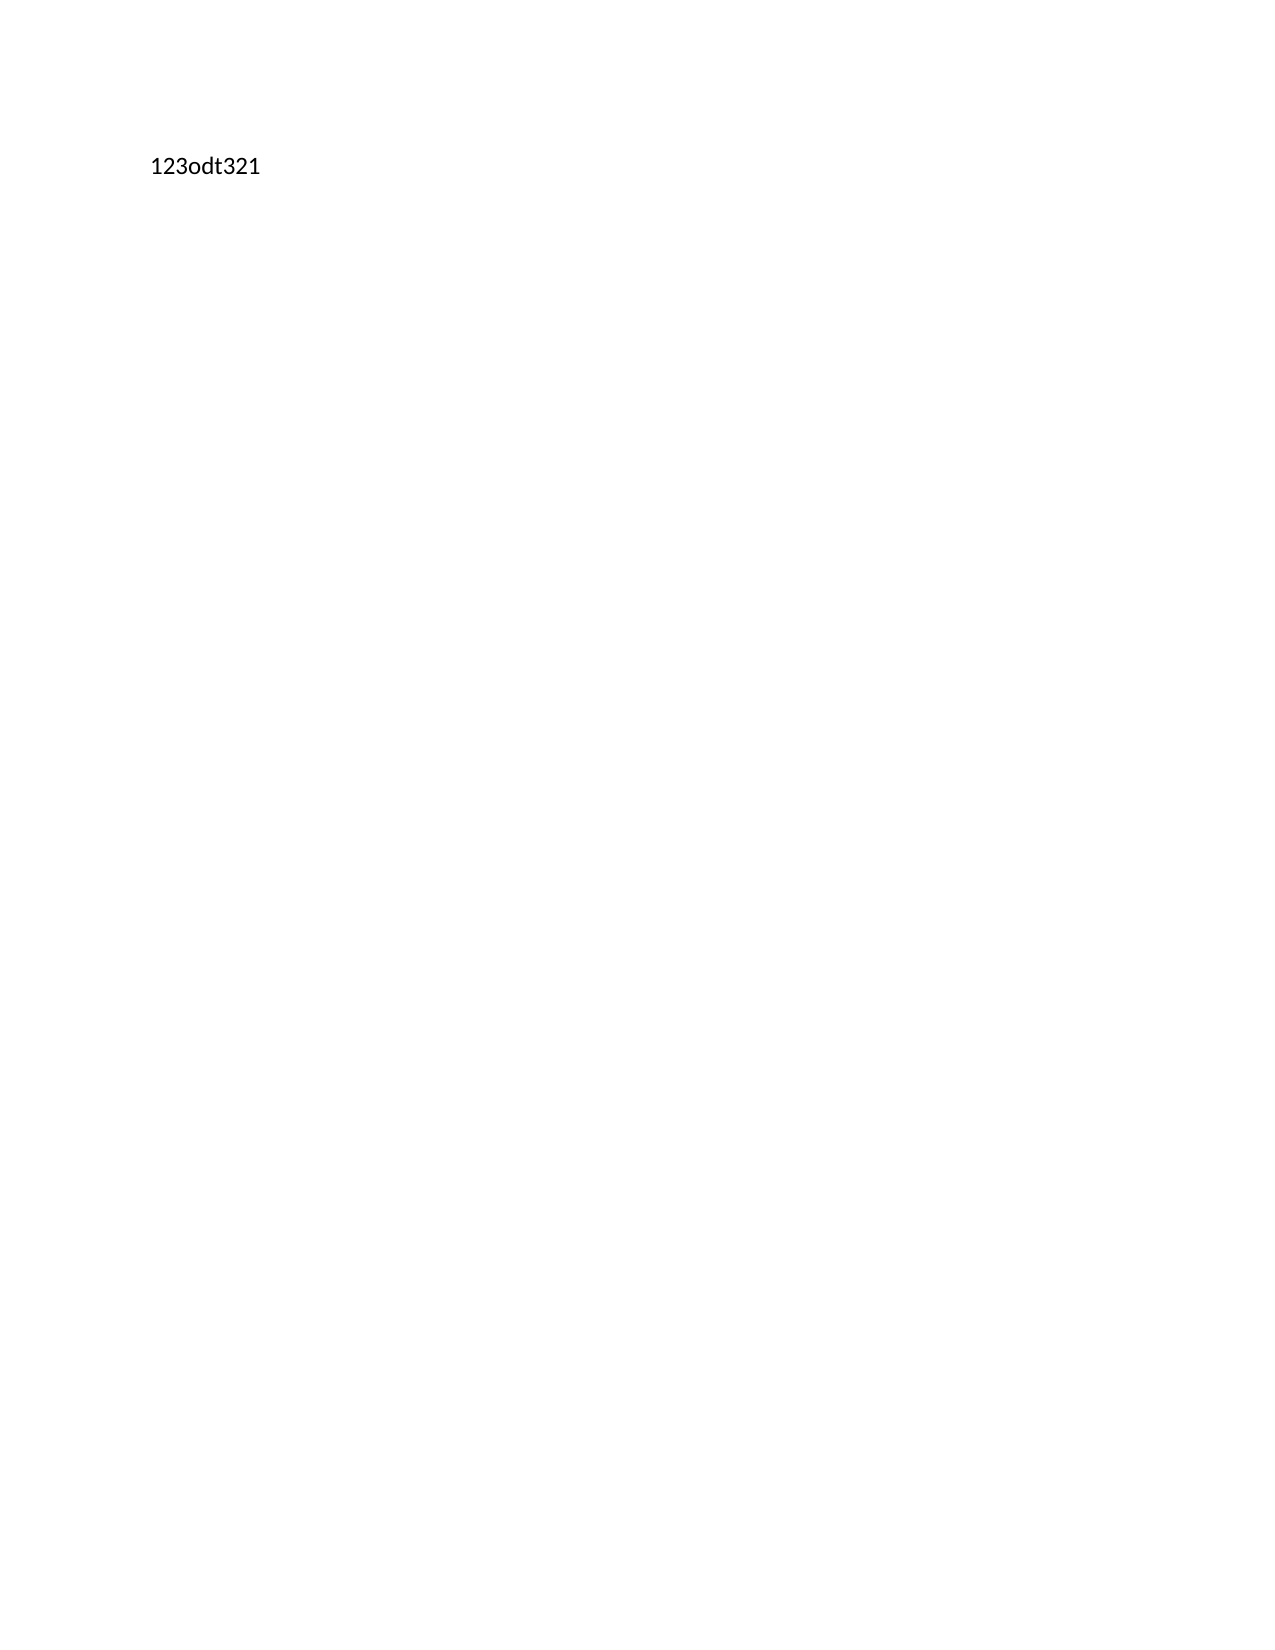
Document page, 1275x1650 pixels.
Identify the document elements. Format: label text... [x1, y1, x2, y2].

text 123odt321 [150, 150, 1125, 181]
